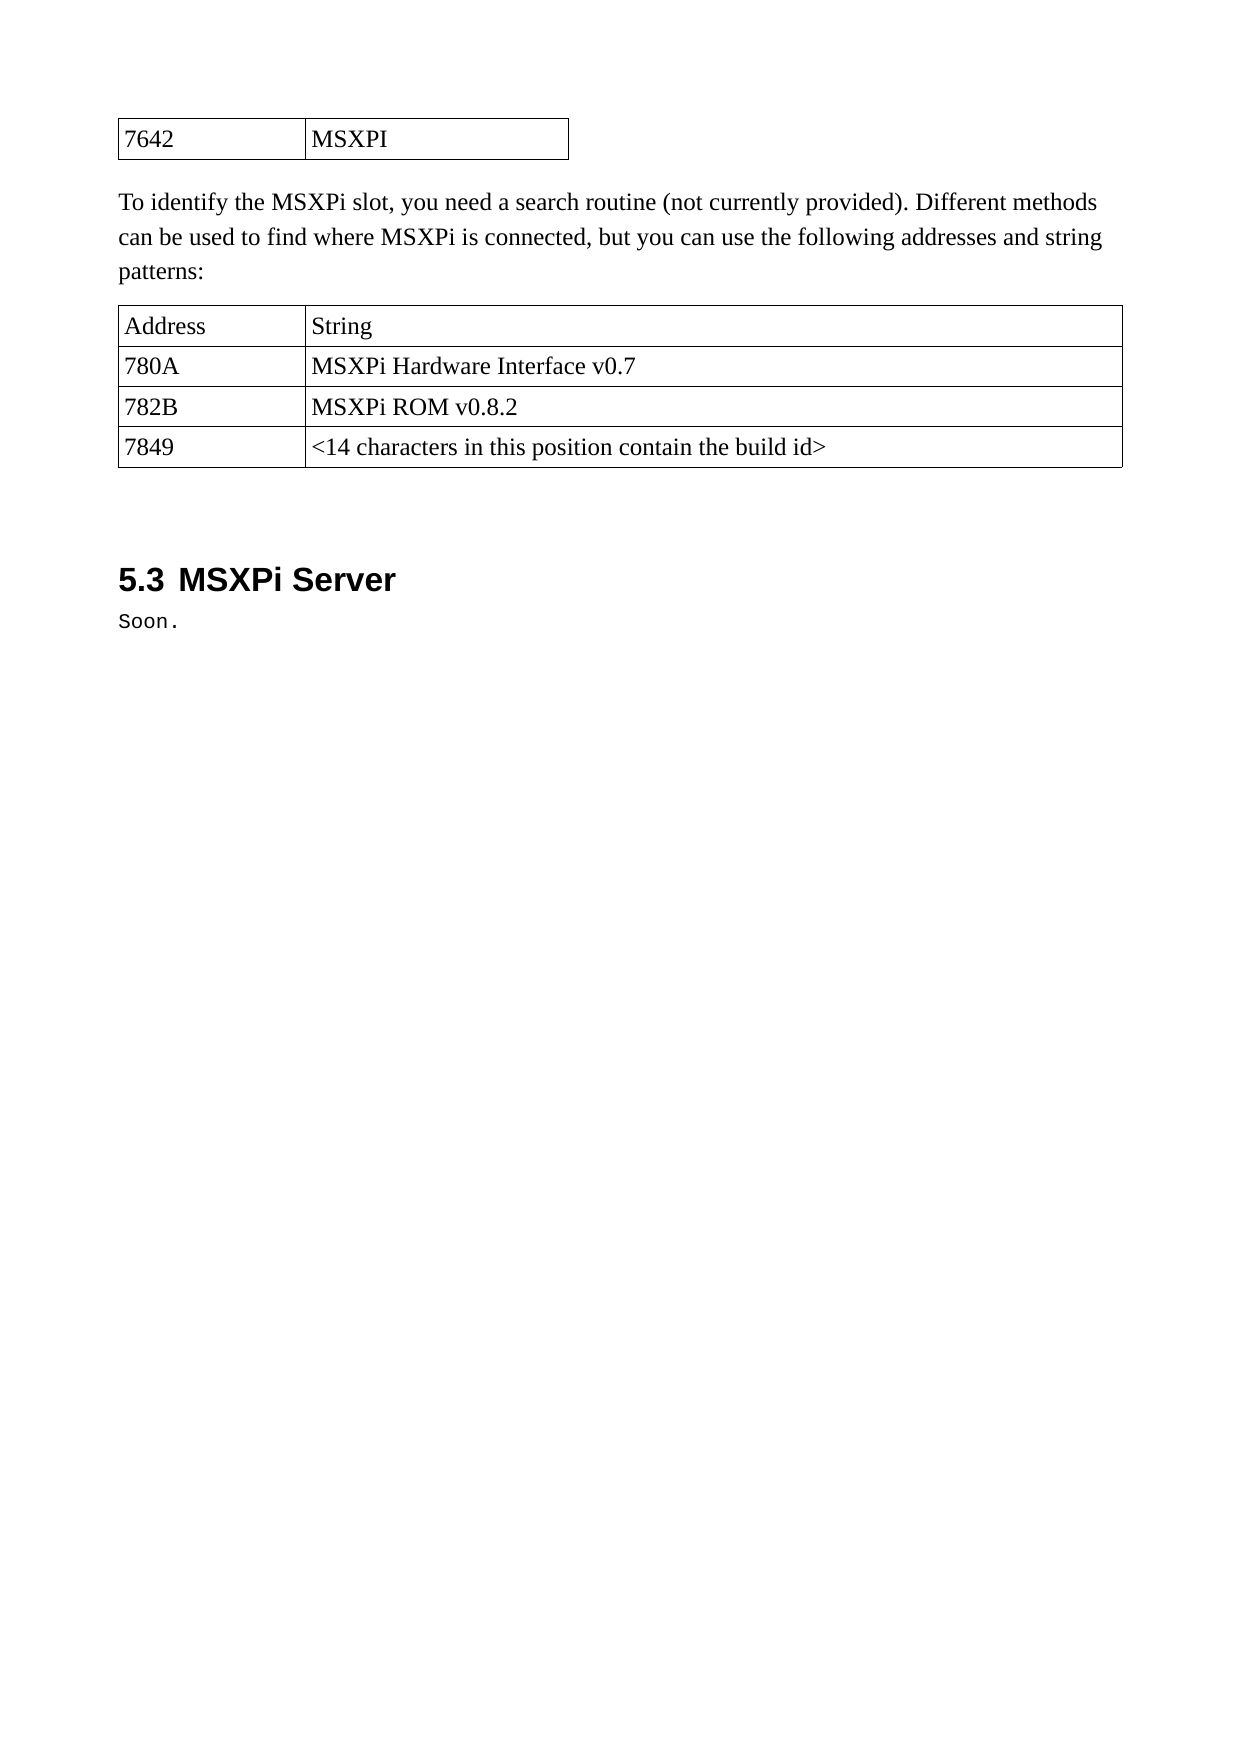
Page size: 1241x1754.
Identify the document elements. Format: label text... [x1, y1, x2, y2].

text To identify the MSXPi slot, you need a search routine (not currently provided). Different methods can be used to find where MSXPi is connected, but you can use the following addresses and string patterns: [118, 187, 1122, 285]
table_cell <14 characters in this position contain the build id> [306, 427, 1122, 467]
table_cell MSXPi ROM v0.8.2 [306, 387, 1122, 426]
table_cell MSXPi Hardware Interface v0.7 [306, 347, 1122, 386]
text Soon. [118, 611, 1122, 635]
table_cell 782B [119, 387, 305, 426]
table_cell 7642 [119, 119, 305, 158]
subtitle MSXPi Server [118, 560, 1122, 599]
table_header Address [119, 306, 305, 346]
table_cell MSXPI [306, 119, 568, 158]
table_cell 780A [119, 347, 305, 386]
table_header String [306, 306, 1122, 346]
table_cell 7849 [119, 427, 305, 467]
